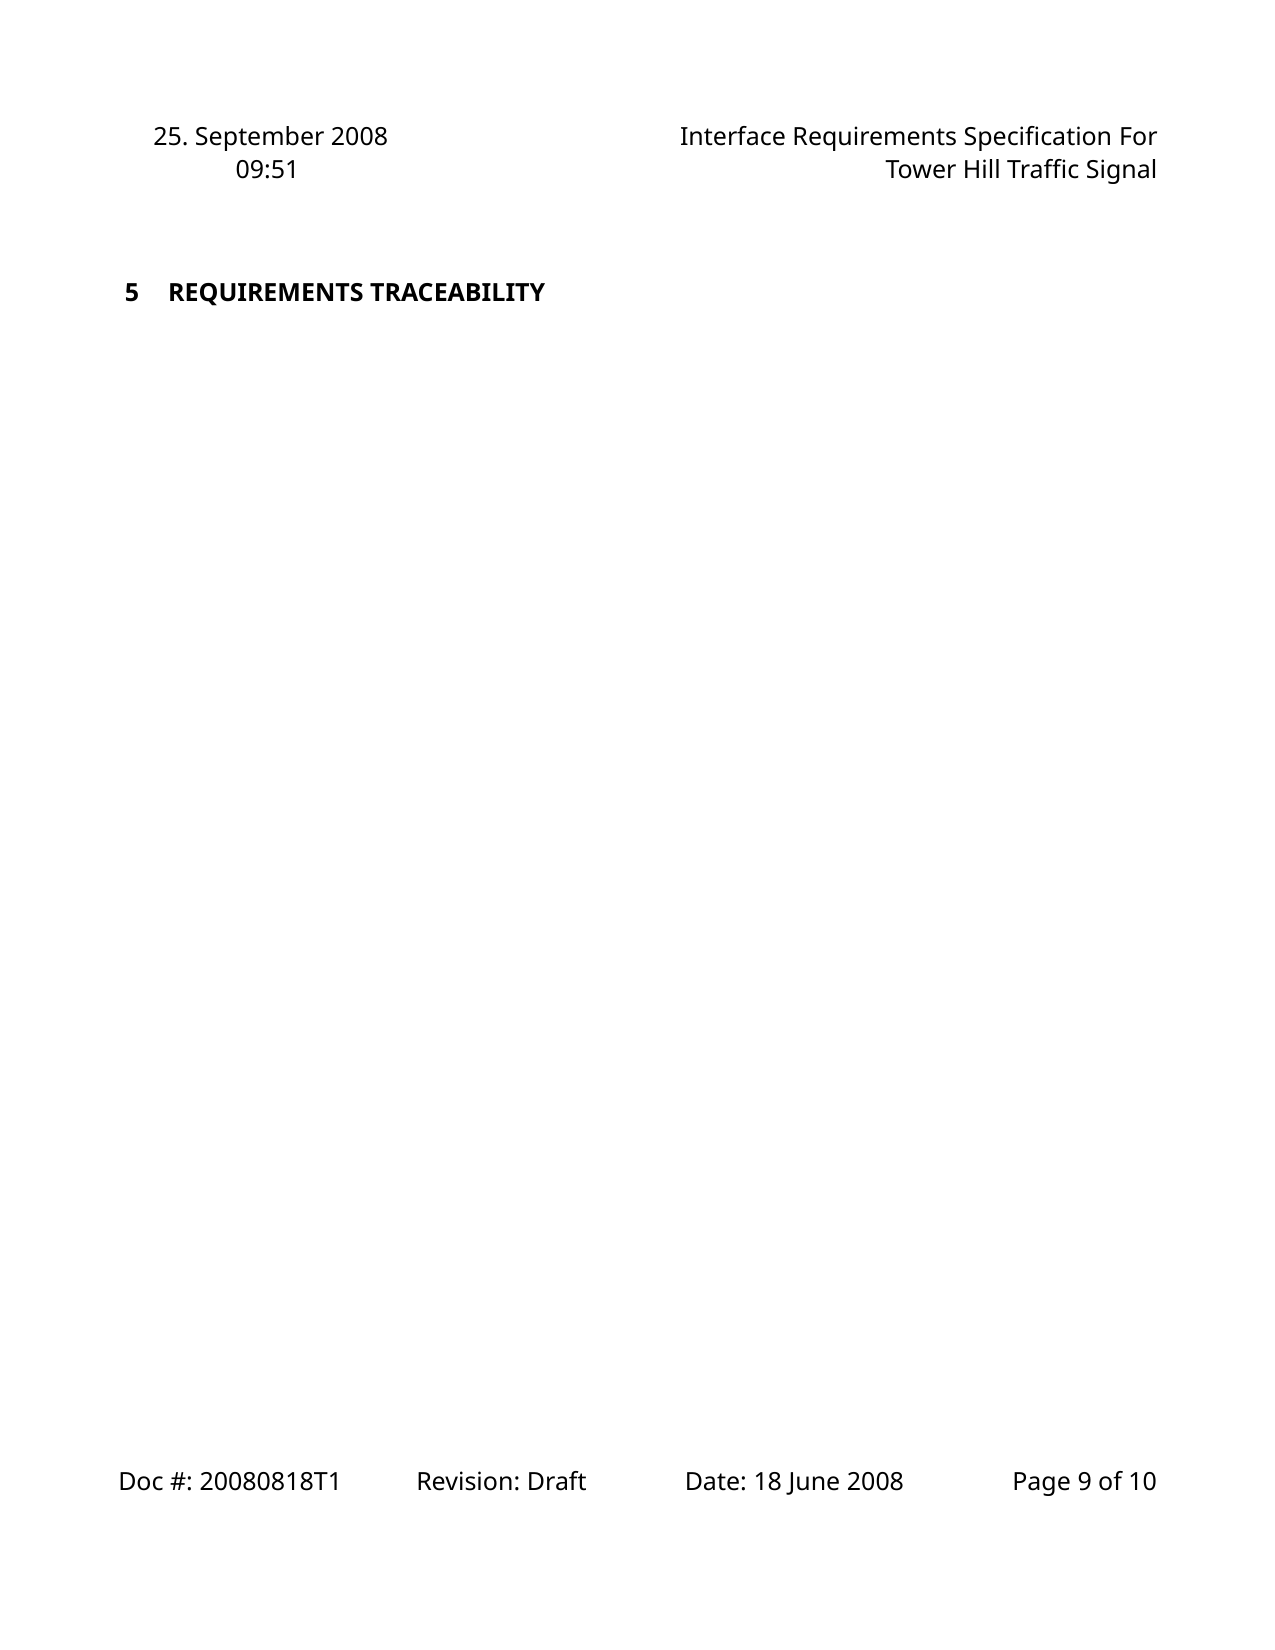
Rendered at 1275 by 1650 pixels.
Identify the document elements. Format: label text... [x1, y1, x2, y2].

subtitle Requirements traceability [118, 275, 1157, 309]
